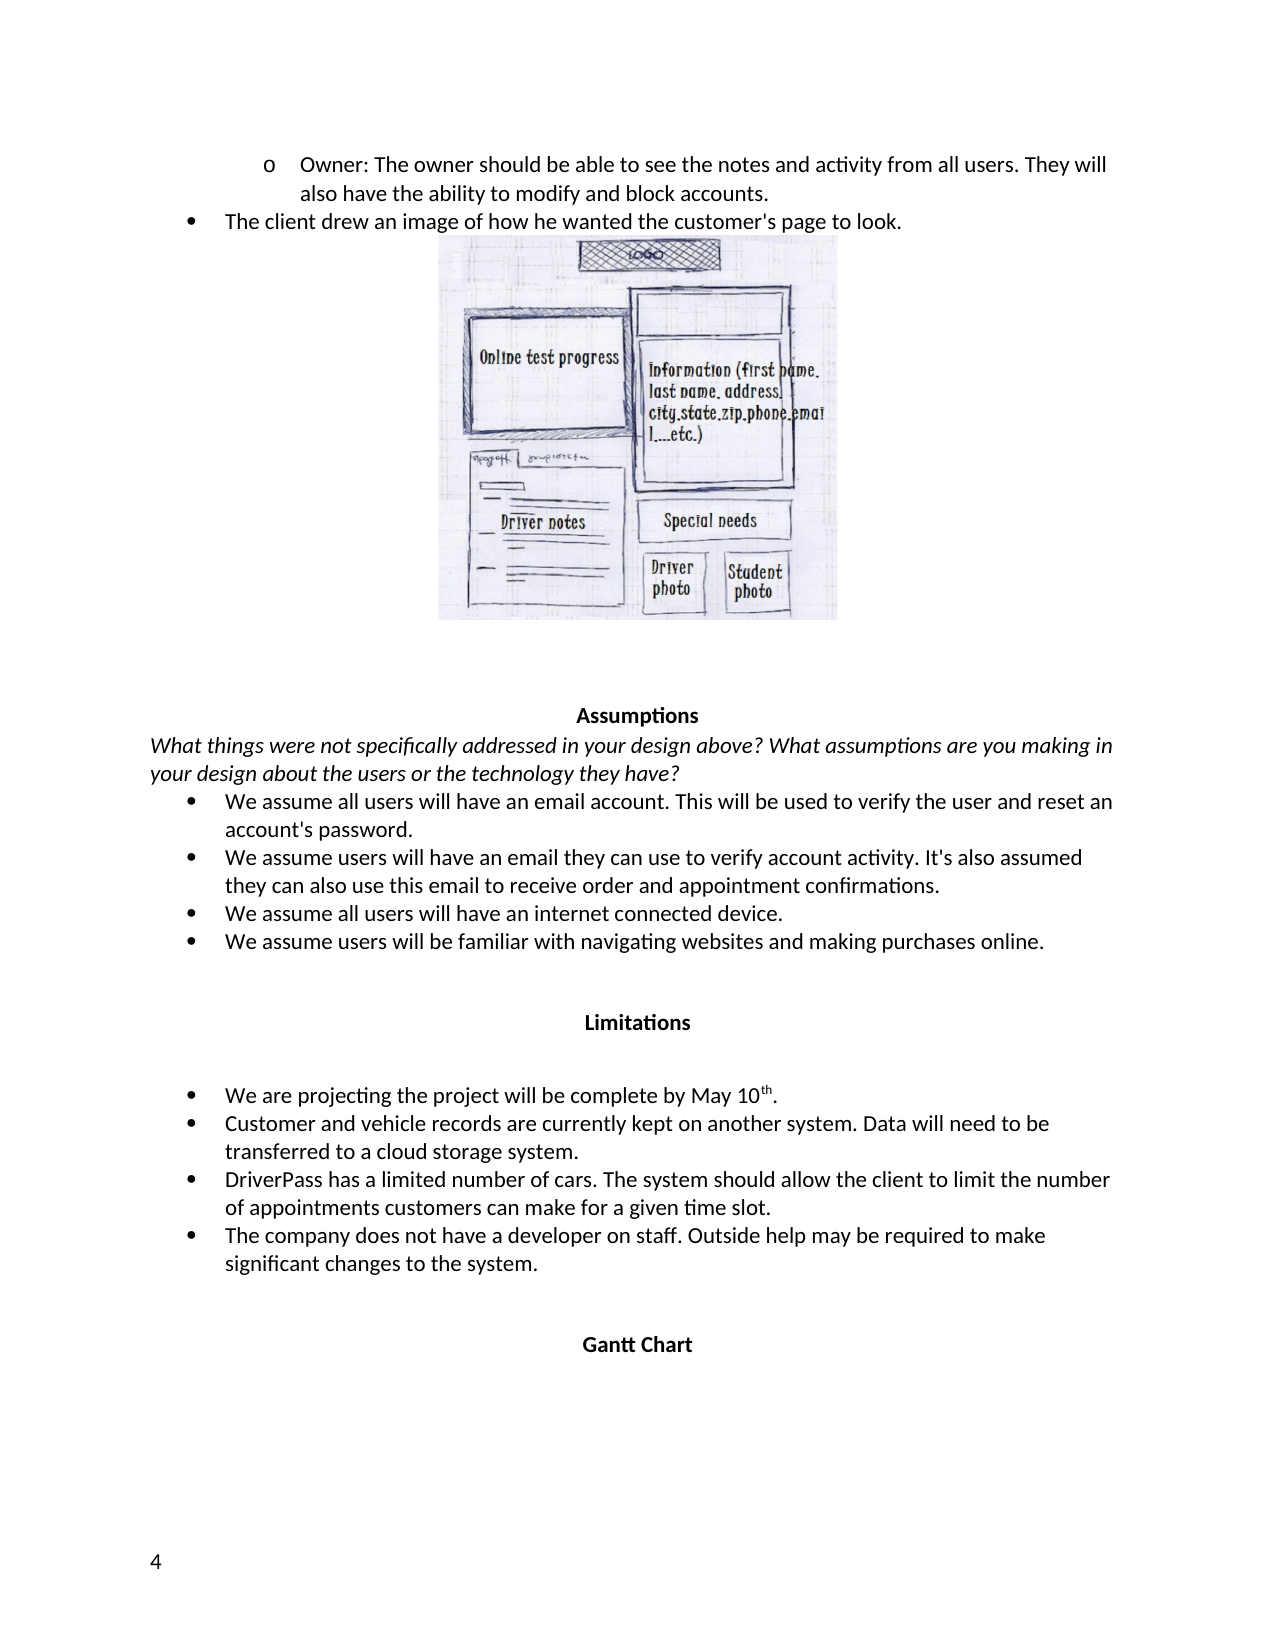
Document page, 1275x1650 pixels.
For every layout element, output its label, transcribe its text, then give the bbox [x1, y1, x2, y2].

list We assume all users will have an email account. This will be used to verify the user and reset an account's password. [187, 787, 1125, 843]
list Owner: The owner should be able to see the notes and activity from all users. They will also have the ability to modify and block accounts. [262, 150, 1125, 207]
list We assume all users will have an internet connected device. [187, 899, 1125, 927]
subtitle Assumptions [150, 701, 1125, 729]
list We assume users will be familiar with navigating websites and making purchases online. [187, 927, 1125, 955]
list Customer and vehicle records are currently kept on another system. Data will need to be transferred to a cloud storage system. [187, 1109, 1125, 1165]
subtitle Gantt Chart [150, 1330, 1125, 1358]
list The client drew an image of how he wanted the customer's page to look. [187, 207, 1125, 235]
picture [437, 235, 838, 620]
list The company does not have a developer on staff. Outside help may be required to make significant changes to the system. [187, 1221, 1125, 1277]
subtitle Limitations [150, 1008, 1125, 1036]
list We are projecting the project will be complete by May 10th. [187, 1081, 1125, 1109]
list We assume users will have an email they can use to verify account activity. It's also assumed they can also use this email to receive order and appointment confirmations. [187, 843, 1125, 899]
list DriverPass has a limited number of cars. The system should allow the client to limit the number of appointments customers can make for a given time slot. [187, 1165, 1125, 1221]
text What things were not specifically addressed in your design above? What assumptions are you making in your design about the users or the technology they have? [150, 731, 1125, 787]
